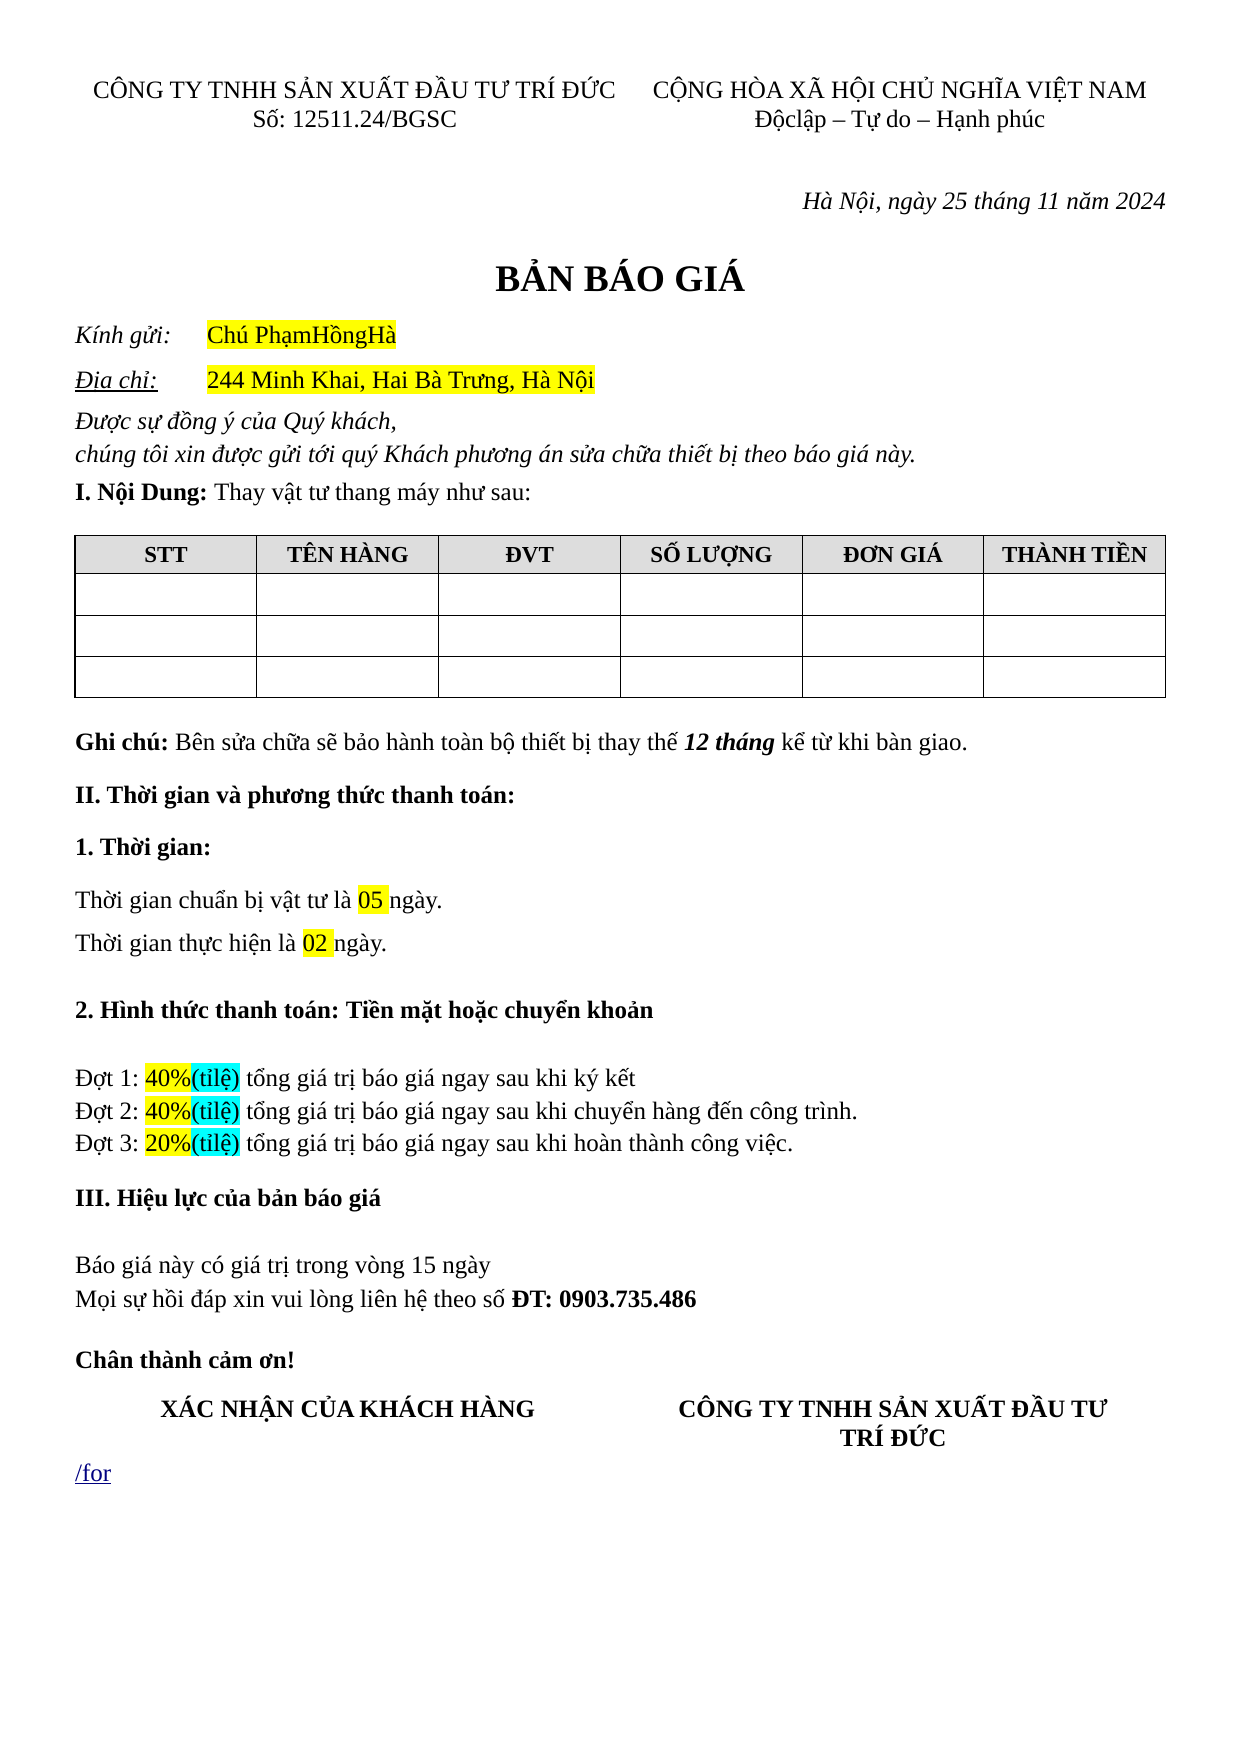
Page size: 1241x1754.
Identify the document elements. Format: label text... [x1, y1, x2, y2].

table_header ĐƠN GIÁ [803, 536, 983, 573]
list Đợt 3: 20%(tỉlệ) tổng giá trị báo giá ngay sau khi hoàn thành công việc. [75, 1128, 1166, 1156]
text Chân thành cảm ơn! [75, 1345, 1166, 1374]
table_cell [984, 657, 1165, 697]
table_cell [257, 657, 438, 697]
list Đợt 1: 40%(tỉlệ) tổng giá trị báo giá ngay sau khi ký kết [75, 1063, 1166, 1092]
table_cell [76, 616, 256, 656]
table_cell [984, 616, 1165, 656]
table_cell [76, 574, 256, 614]
table_header XÁC NHẬN CỦA KHÁCH HÀNG [75, 1389, 620, 1458]
table_header CÔNG TY TNHH SẢN XUẤT ĐẦU TƯ TRÍ ĐỨC [620, 1389, 1166, 1458]
table_header SỐ LƯỢNG [621, 536, 802, 573]
table_cell [803, 657, 983, 697]
table_cell Địa chỉ: [75, 357, 207, 402]
text Báo giá này có giá trị trong vòng 15 ngày [75, 1251, 1166, 1279]
table_cell [439, 616, 620, 656]
list Thời gian thực hiện là 02 ngày. [75, 928, 1166, 957]
table_cell [257, 574, 438, 614]
text /for [75, 1458, 1166, 1486]
list Thời gian chuẩn bị vật tư là 05 ngày. [75, 885, 1166, 914]
table_cell Chú PhạmHồngHà [207, 312, 1166, 357]
list Đợt 2: 40%(tỉlệ) tổng giá trị báo giá ngay sau khi chuyển hàng đến công trình. [75, 1096, 1166, 1125]
table_cell BẢN BÁO GIÁ [75, 215, 1166, 312]
list II. Thời gian và phương thức thanh toán: [75, 780, 1166, 808]
table_cell [76, 657, 256, 697]
table_cell [984, 574, 1165, 614]
table_cell Hà Nội, ngày 25 tháng 11 năm 2024 [75, 169, 1166, 215]
table_header STT [76, 536, 256, 573]
table_header THÀNH TIỀN [984, 536, 1165, 573]
table_cell [439, 574, 620, 614]
table_header TÊN HÀNG [257, 536, 438, 573]
list 1. Thời gian: [75, 832, 1166, 861]
list I. Nội Dung: Thay vật tư thang máy như sau: [75, 477, 1166, 506]
table_header CỘNG HÒA XÃ HỘI CHỦ NGHĨA VIỆT NAM Độclập – Tự do – Hạnh phúc [634, 75, 1166, 169]
list 2. Hình thức thanh toán: Tiền mặt hoặc chuyển khoản [75, 996, 1166, 1024]
table_cell [803, 616, 983, 656]
table_cell [803, 574, 983, 614]
text Mọi sự hồi đáp xin vui lòng liên hệ theo số ĐT: 0903.735.486 [75, 1284, 1166, 1312]
list Ghi chú: Bên sửa chữa sẽ bảo hành toàn bộ thiết bị thay thế 12 tháng kể từ khi bàn giao. [75, 727, 1166, 756]
table_cell [439, 657, 620, 697]
table_cell [621, 574, 802, 614]
table_header CÔNG TY TNHH SẢN XUẤT ĐẦU TƯ TRÍ ĐỨC Số: 12511.24/BGSC [75, 75, 634, 169]
table_cell 244 Minh Khai, Hai Bà Trưng, Hà Nội [207, 357, 1166, 402]
table_header ĐVT [439, 536, 620, 573]
text III. Hiệu lực của bản báo giá [75, 1183, 1166, 1212]
table_cell [621, 657, 802, 697]
table_cell [257, 616, 438, 656]
table_cell [621, 616, 802, 656]
table_cell Được sự đồng ý của Quý khách, chúng tôi xin được gửi tới quý Khách phương án sửa chữa thiết bị theo báo giá này. [75, 402, 1166, 477]
table_cell Kính gửi: [75, 312, 207, 357]
